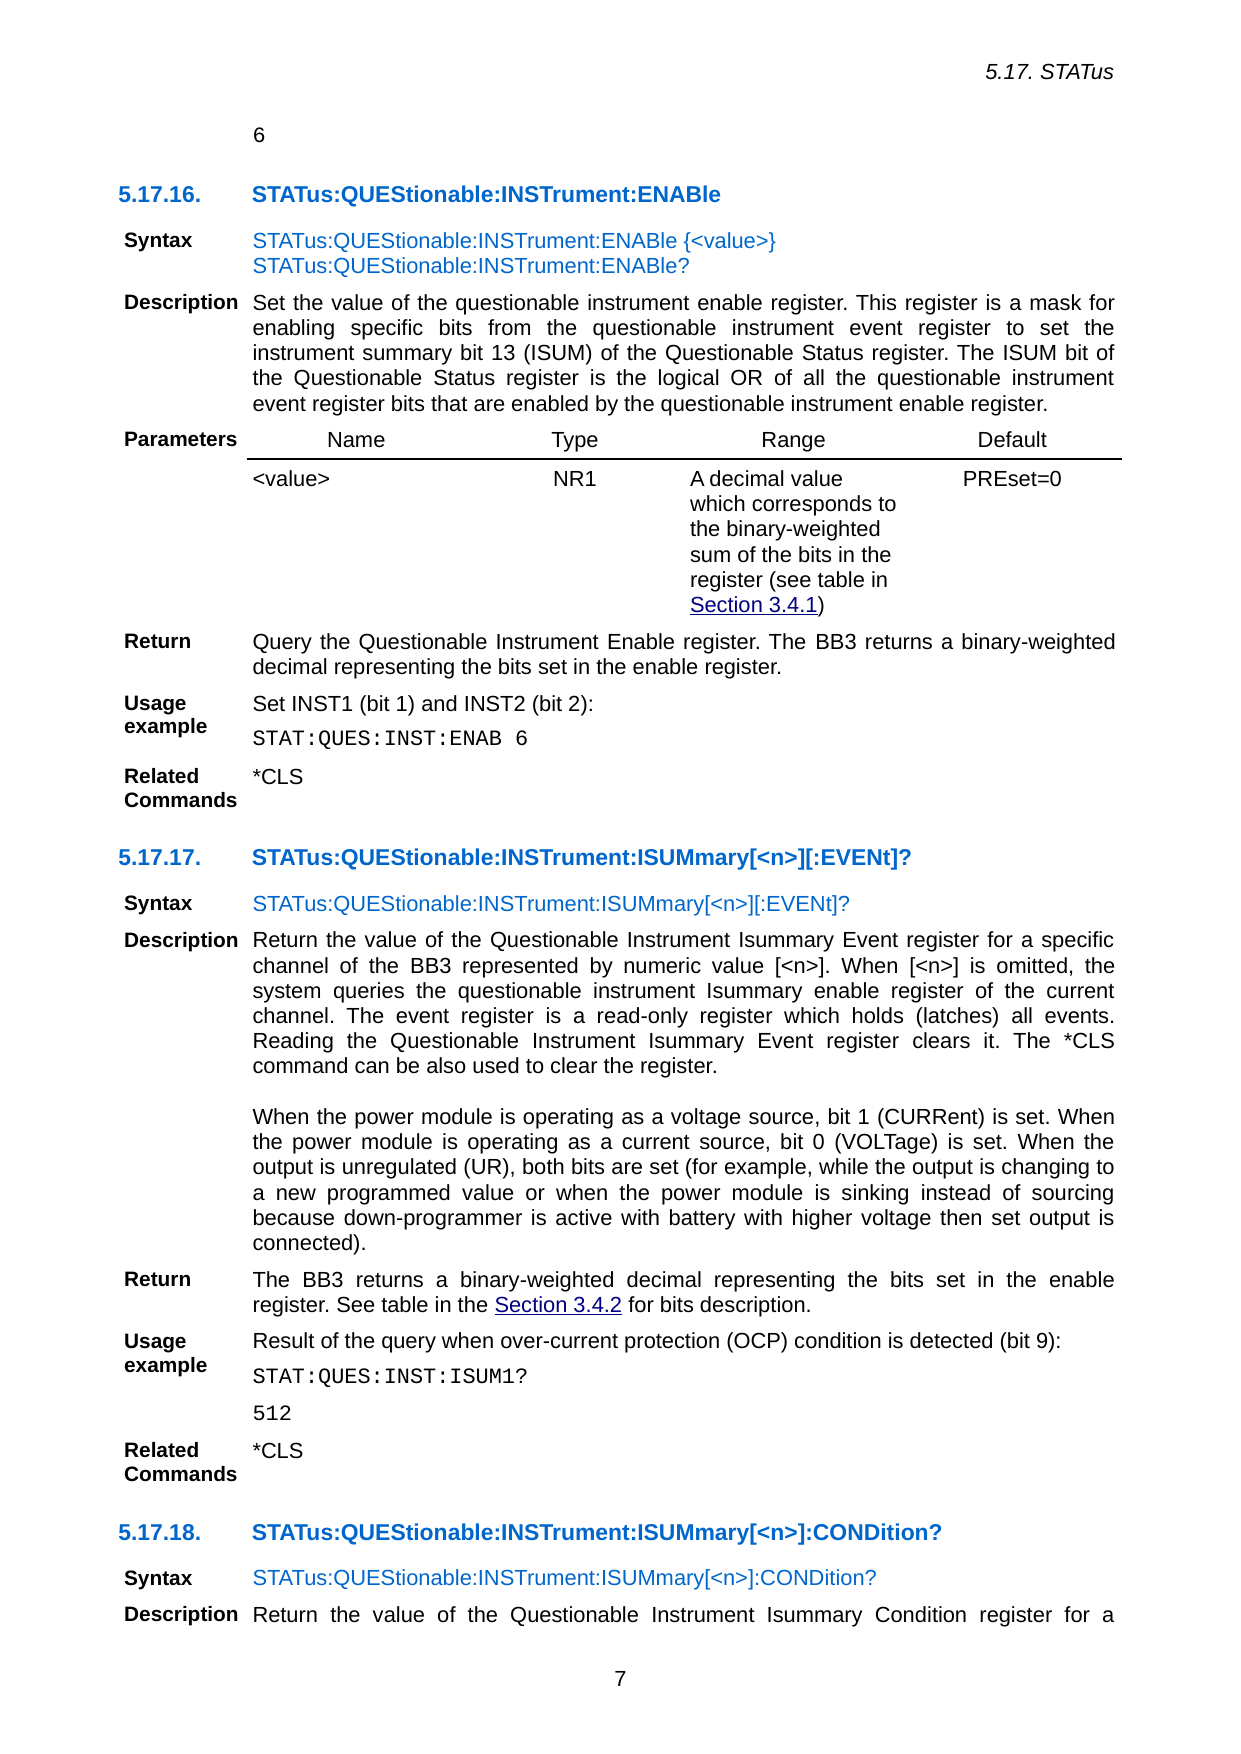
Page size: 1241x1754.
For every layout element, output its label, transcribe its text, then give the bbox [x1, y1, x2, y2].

table_cell Return [118, 623, 247, 685]
table_cell The BB3 returns a binary-weighted decimal representing the bits set in the enable register. See table in the Section 3.4.2 for bits description. [247, 1261, 1122, 1323]
table_cell Related Commands [118, 1433, 247, 1492]
table_header Syntax [118, 1560, 247, 1596]
table_cell NR1 [465, 460, 684, 623]
table_cell Result of the query when over-current protection (OCP) condition is detected (bit 9): STAT:QUES:INST:ISUM1? 512 [247, 1323, 1122, 1432]
table_cell Related Commands [118, 758, 247, 817]
table_header STATus:QUEStionable:INSTrument:ENABle {<value>} STATus:QUEStionable:INSTrument:ENABle? [247, 222, 1122, 284]
table_cell Range [684, 421, 903, 458]
subtitle STATus:QUEStionable:INSTrument:ENABle [118, 181, 1122, 207]
table_cell Name [247, 421, 465, 458]
subtitle STATus:QUEStionable:INSTrument:ISUMmary[<n>][:EVENt]? [118, 844, 1122, 870]
table_cell Usage example [118, 685, 247, 758]
table_cell Default [903, 421, 1122, 458]
table_cell Return [118, 1261, 247, 1323]
table_cell Description [118, 284, 247, 421]
table_cell [118, 106, 247, 154]
table_cell Set the value of the questionable instrument enable register. This register is a mask for enabling specific bits from the questionable instrument event register to set the instrument summary bit 13 (ISUM) of the Questionable Status register. The ISUM bit of the Questionable Status register is the logical OR of all the questionable instrument event register bits that are enabled by the questionable instrument enable register. [247, 284, 1122, 421]
table_cell Usage example [118, 1323, 247, 1432]
table_cell Return the value of the Questionable Instrument Isummary Condition register for a [247, 1596, 1122, 1633]
table_cell Type [465, 421, 684, 458]
table_cell Description [118, 1596, 247, 1633]
subtitle STATus:QUEStionable:INSTrument:ISUMmary[<n>]:CONDition? [118, 1518, 1122, 1545]
table_cell PREset=0 [903, 460, 1122, 623]
table_header Syntax [118, 885, 247, 922]
table_cell *CLS [247, 1433, 1122, 1492]
table_cell <value> [247, 460, 465, 623]
table_cell 6 [247, 106, 1122, 154]
table_header Syntax [118, 222, 247, 284]
table_header STATus:QUEStionable:INSTrument:ISUMmary[<n>][:EVENt]? [247, 885, 1122, 922]
table_cell Set INST1 (bit 1) and INST2 (bit 2): STAT:QUES:INST:ENAB 6 [247, 685, 1122, 758]
table_header STATus:QUEStionable:INSTrument:ISUMmary[<n>]:CONDition? [247, 1560, 1122, 1596]
table_cell Return the value of the Questionable Instrument Isummary Event register for a specific channel of the BB3 represented by numeric value [<n>]. When [<n>] is omitted, the system queries the questionable instrument Isummary enable register of the current channel. The event register is a read-only register which holds (latches) all events. Reading the Questionable Instrument Isummary Event register clears it. The *CLS command can be also used to clear the register. When the power module is operating as a voltage source, bit 1 (CURRent) is set. When the power module is operating as a current source, bit 0 (VOLTage) is set. When the output is unregulated (UR), both bits are set (for example, while the output is changing to a new programmed value or when the power module is sinking instead of sourcing because down-programmer is active with battery with higher voltage then set output is connected). [247, 922, 1122, 1261]
table_cell A decimal value which corresponds to the binary-weighted sum of the bits in the register (see table in Section 3.4.1) [684, 460, 903, 623]
table_cell *CLS [247, 758, 1122, 817]
table_cell Query the Questionable Instrument Enable register. The BB3 returns a binary-weighted decimal representing the bits set in the enable register. [247, 623, 1122, 685]
table_cell Description [118, 922, 247, 1261]
table_cell Parameters [118, 421, 247, 623]
